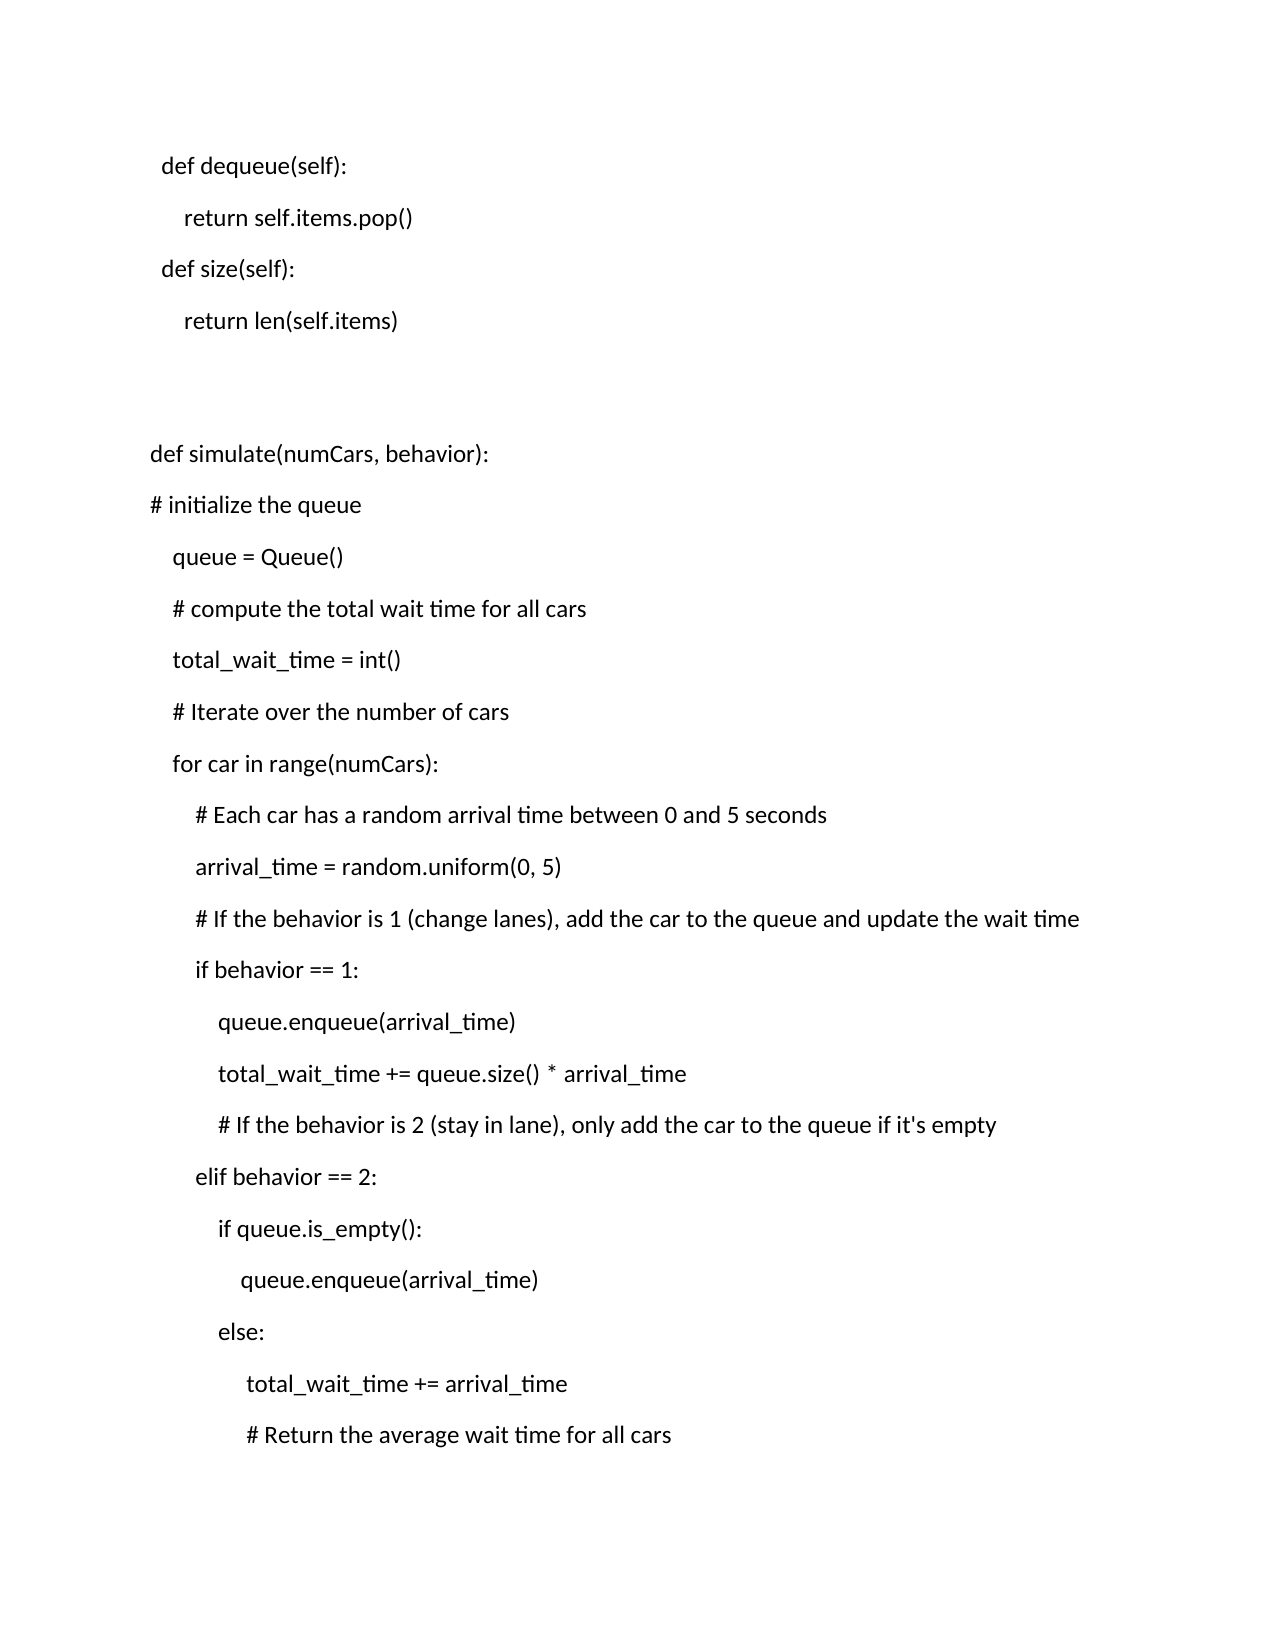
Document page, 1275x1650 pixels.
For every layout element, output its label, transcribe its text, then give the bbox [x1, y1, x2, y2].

text def size(self): [150, 253, 1125, 284]
text total_wait_time = int() [150, 644, 1125, 675]
text # compute the total wait time for all cars [150, 593, 1125, 623]
text def simulate(numCars, behavior): [150, 438, 1125, 468]
text elif behavior == 2: [150, 1161, 1125, 1192]
text queue.enqueue(arrival_time) [150, 1006, 1125, 1037]
text else: [150, 1316, 1125, 1347]
text if queue.is_empty(): [150, 1213, 1125, 1243]
text # If the behavior is 2 (stay in lane), only add the car to the queue if it's empty [150, 1109, 1125, 1140]
text queue = Queue() [150, 541, 1125, 572]
text if behavior == 1: [150, 954, 1125, 985]
text return len(self.items) [150, 305, 1125, 336]
text # Iterate over the number of cars [150, 696, 1125, 727]
text def dequeue(self): [150, 150, 1125, 181]
text queue.enqueue(arrival_time) [150, 1264, 1125, 1295]
text # initialize the queue [150, 489, 1125, 520]
text # If the behavior is 1 (change lanes), add the car to the queue and update the wait time [150, 903, 1125, 933]
text # Each car has a random arrival time between 0 and 5 seconds [150, 799, 1125, 830]
text # Return the average wait time for all cars [150, 1419, 1125, 1450]
text for car in range(numCars): [150, 748, 1125, 778]
text total_wait_time += queue.size() * arrival_time [150, 1058, 1125, 1088]
text return self.items.pop() [150, 202, 1125, 232]
text total_wait_time += arrival_time [150, 1368, 1125, 1398]
text arrival_time = random.uniform(0, 5) [150, 851, 1125, 882]
